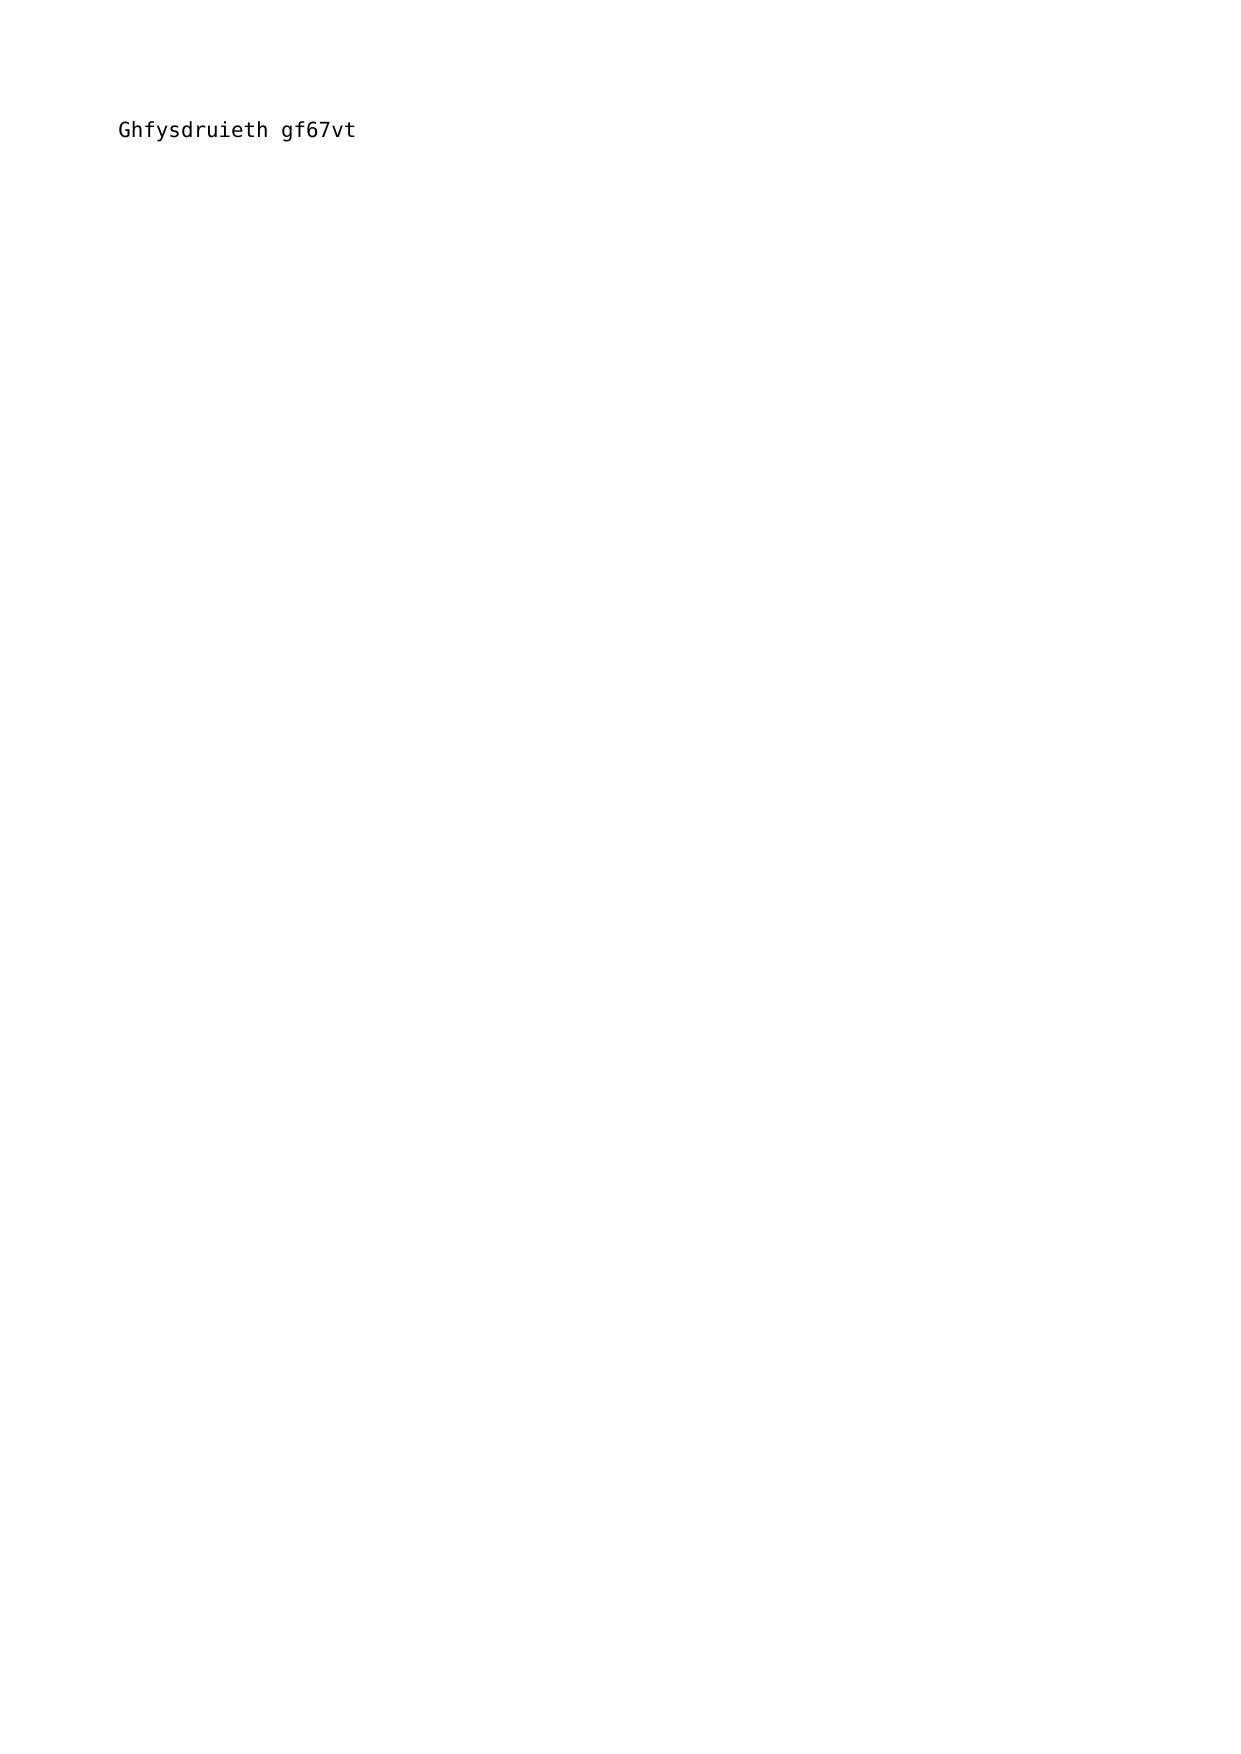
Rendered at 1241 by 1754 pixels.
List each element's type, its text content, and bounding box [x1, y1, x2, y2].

text Ghfysdruieth gf67vt [118, 118, 1122, 142]
